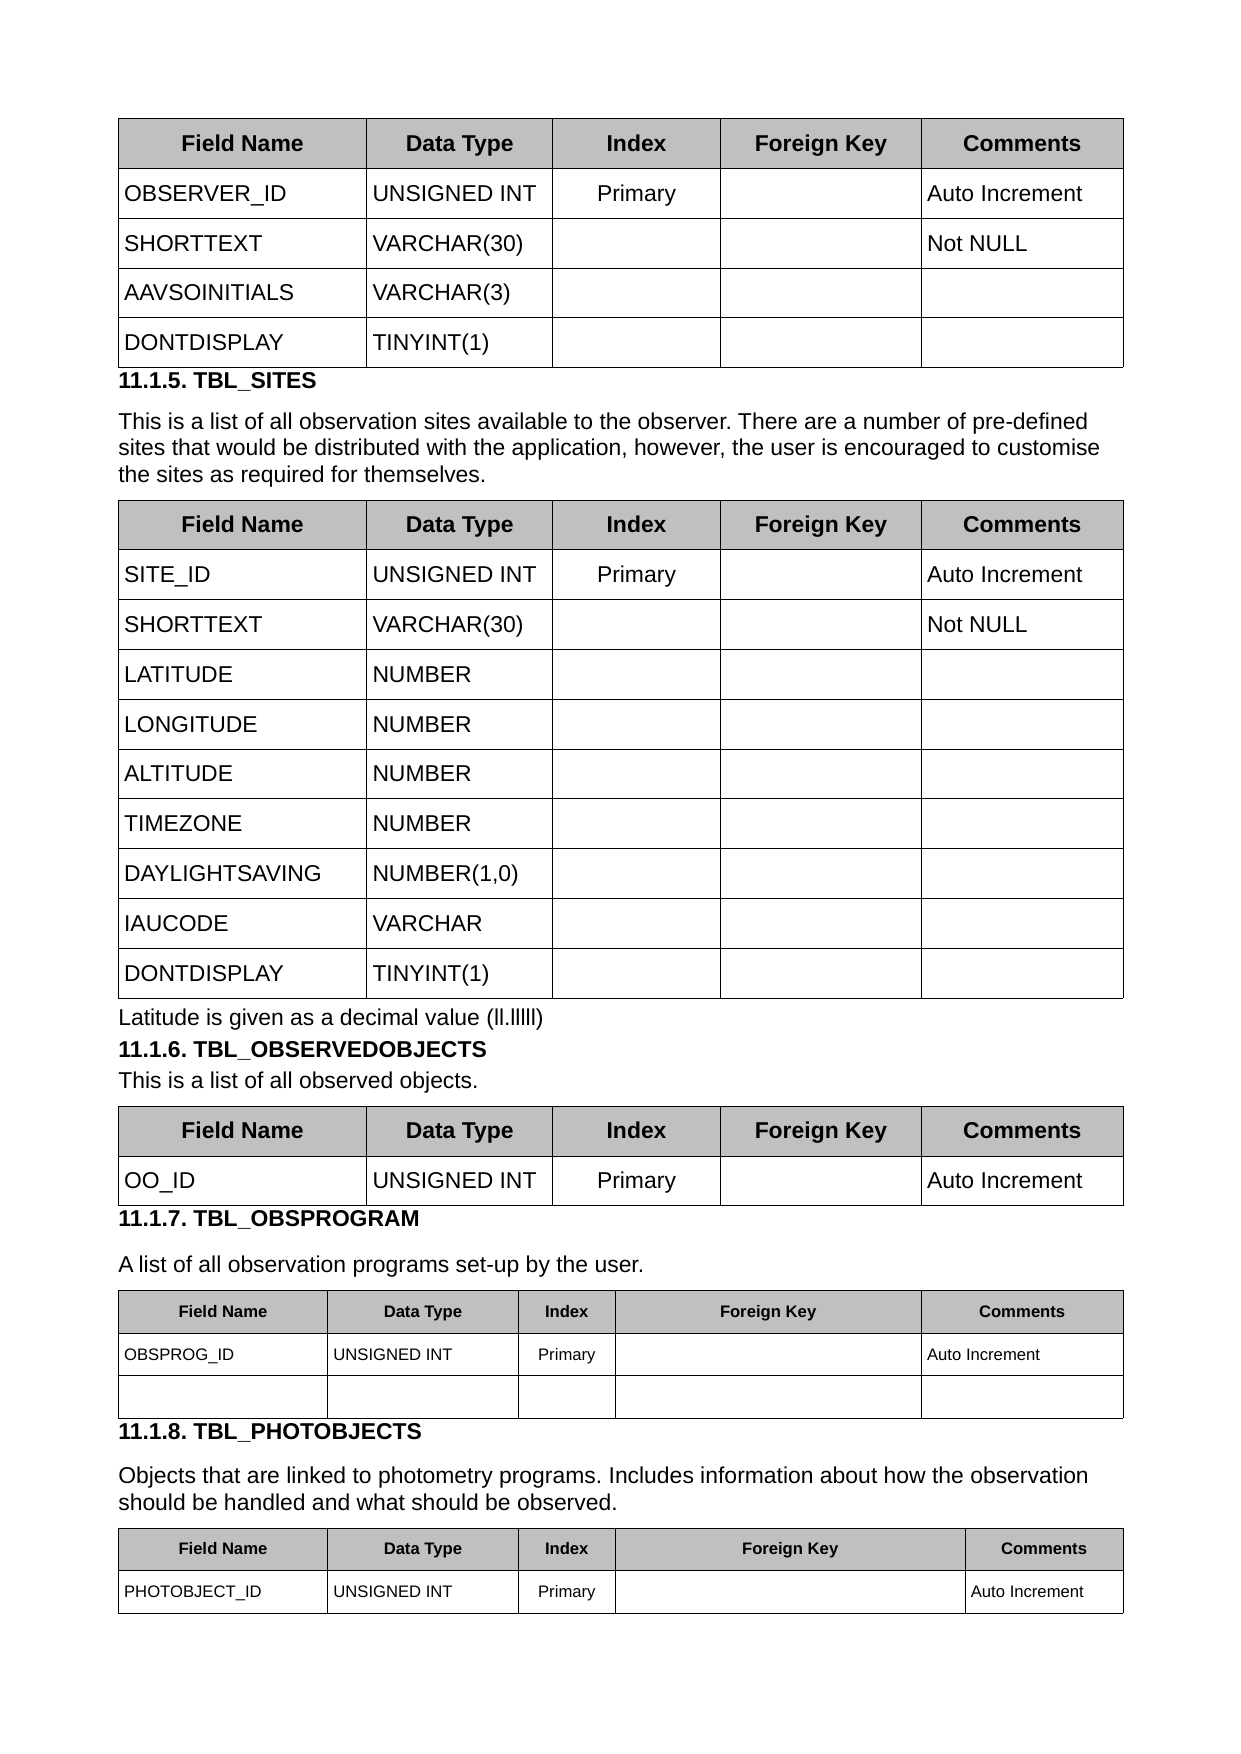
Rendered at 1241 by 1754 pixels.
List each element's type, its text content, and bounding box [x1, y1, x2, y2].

table_header Foreign Key [616, 1291, 921, 1333]
table_header Index [553, 1107, 720, 1156]
table_cell NUMBER [367, 799, 552, 848]
table_cell Primary [553, 1157, 720, 1205]
table_cell [721, 169, 921, 218]
table_cell [519, 1376, 615, 1418]
table_cell [721, 550, 921, 599]
table_header Field Name [119, 1107, 366, 1156]
table_cell OBSPROG_ID [119, 1334, 327, 1375]
table_cell [721, 799, 921, 848]
table_cell [553, 799, 720, 848]
subtitle TBL_PHOTOBJECTS [118, 1419, 1122, 1444]
table_cell Not NULL [922, 600, 1123, 649]
table_cell [922, 849, 1123, 898]
table_cell [922, 650, 1123, 699]
table_header Index [553, 501, 720, 549]
table_header Data Type [367, 501, 552, 549]
table_cell [616, 1376, 921, 1418]
table_cell [922, 1376, 1123, 1418]
table_cell TINYINT(1) [367, 318, 552, 367]
table_header Field Name [119, 119, 366, 168]
table_cell DAYLIGHTSAVING [119, 849, 366, 898]
table_cell [721, 269, 921, 317]
table_cell LONGITUDE [119, 700, 366, 748]
table_cell [553, 600, 720, 649]
table_cell [721, 1157, 921, 1205]
table_header Data Type [367, 1107, 552, 1156]
table_cell [922, 700, 1123, 748]
table_cell [721, 318, 921, 367]
table_cell UNSIGNED INT [367, 550, 552, 599]
table_header Index [519, 1291, 615, 1333]
table_header Comments [922, 119, 1123, 168]
table_cell Auto Increment [922, 1157, 1123, 1205]
table_cell LATITUDE [119, 650, 366, 699]
table_cell [119, 1376, 327, 1418]
table_cell Primary [553, 550, 720, 599]
table_cell [616, 1571, 965, 1613]
table_cell Not NULL [922, 219, 1123, 267]
table_cell OO_ID [119, 1157, 366, 1205]
table_header Index [553, 119, 720, 168]
table_cell [616, 1334, 921, 1375]
table_cell ALTITUDE [119, 750, 366, 798]
table_cell [721, 949, 921, 997]
table_header Foreign Key [721, 1107, 921, 1156]
table_cell [553, 269, 720, 317]
table_cell Primary [519, 1334, 615, 1375]
table_cell OBSERVER_ID [119, 169, 366, 218]
table_header Field Name [119, 1291, 327, 1333]
table_header Field Name [119, 501, 366, 549]
table_cell UNSIGNED INT [367, 1157, 552, 1205]
table_cell VARCHAR(30) [367, 600, 552, 649]
text Latitude is given as a decimal value (ll.lllll) [118, 1003, 1122, 1030]
table_cell TINYINT(1) [367, 949, 552, 997]
table_cell [553, 849, 720, 898]
table_cell [922, 949, 1123, 997]
table_cell UNSIGNED INT [328, 1571, 518, 1613]
table_cell [328, 1376, 518, 1418]
table_cell SHORTTEXT [119, 219, 366, 267]
table_header Index [519, 1529, 615, 1570]
table_cell Auto Increment [922, 1334, 1123, 1375]
text Objects that are linked to photometry programs. Includes information about how the observation should be handled and what should be observed. [118, 1444, 1122, 1515]
table_header Data Type [328, 1529, 518, 1570]
table_cell [553, 750, 720, 798]
table_cell [922, 799, 1123, 848]
table_cell [922, 750, 1123, 798]
table_cell VARCHAR(3) [367, 269, 552, 317]
table_cell [553, 318, 720, 367]
table_header Foreign Key [721, 501, 921, 549]
table_header Comments [966, 1529, 1123, 1570]
table_header Field Name [119, 1529, 327, 1570]
table_cell NUMBER [367, 650, 552, 699]
table_header Data Type [328, 1291, 518, 1333]
table_cell [553, 949, 720, 997]
table_cell Auto Increment [922, 550, 1123, 599]
table_cell Primary [519, 1571, 615, 1613]
table_cell IAUCODE [119, 899, 366, 948]
table_cell TIMEZONE [119, 799, 366, 848]
table_cell DONTDISPLAY [119, 318, 366, 367]
table_cell [721, 650, 921, 699]
text A list of all observation programs set-up by the user. [118, 1232, 1122, 1278]
table_header Comments [922, 1291, 1123, 1333]
table_cell [922, 899, 1123, 948]
table_cell [553, 219, 720, 267]
table_cell VARCHAR(30) [367, 219, 552, 267]
table_cell [721, 600, 921, 649]
table_cell VARCHAR [367, 899, 552, 948]
table_cell [721, 849, 921, 898]
text This is a list of all observed objects. [118, 1062, 1122, 1093]
table_cell SITE_ID [119, 550, 366, 599]
table_header Foreign Key [721, 119, 921, 168]
table_cell Auto Increment [966, 1571, 1123, 1613]
table_cell UNSIGNED INT [328, 1334, 518, 1375]
table_cell PHOTOBJECT_ID [119, 1571, 327, 1613]
table_header Foreign Key [616, 1529, 965, 1570]
table_cell NUMBER [367, 750, 552, 798]
table_cell Auto Increment [922, 169, 1123, 218]
subtitle TBL_OBSPROGRAM [118, 1206, 1122, 1232]
table_cell [721, 219, 921, 267]
table_header Comments [922, 1107, 1123, 1156]
table_cell UNSIGNED INT [367, 169, 552, 218]
table_header Comments [922, 501, 1123, 549]
table_cell DONTDISPLAY [119, 949, 366, 997]
table_cell AAVSOINITIALS [119, 269, 366, 317]
table_cell NUMBER(1,0) [367, 849, 552, 898]
table_cell NUMBER [367, 700, 552, 748]
table_cell [922, 269, 1123, 317]
table_cell [553, 650, 720, 699]
table_cell [922, 318, 1123, 367]
table_cell [721, 750, 921, 798]
table_cell Primary [553, 169, 720, 218]
table_cell [553, 700, 720, 748]
table_cell [721, 899, 921, 948]
table_cell [721, 700, 921, 748]
table_header Data Type [367, 119, 552, 168]
subtitle TBL_OBSERVEDOBJECTS [118, 1036, 1122, 1062]
text This is a list of all observation sites available to the observer. There are a number of pre-defined sites that would be distributed with the application, however, the user is encouraged to customise the sites as required for themselves. [118, 393, 1122, 487]
table_cell [553, 899, 720, 948]
table_cell SHORTTEXT [119, 600, 366, 649]
subtitle TBL_SITES [118, 368, 1122, 393]
